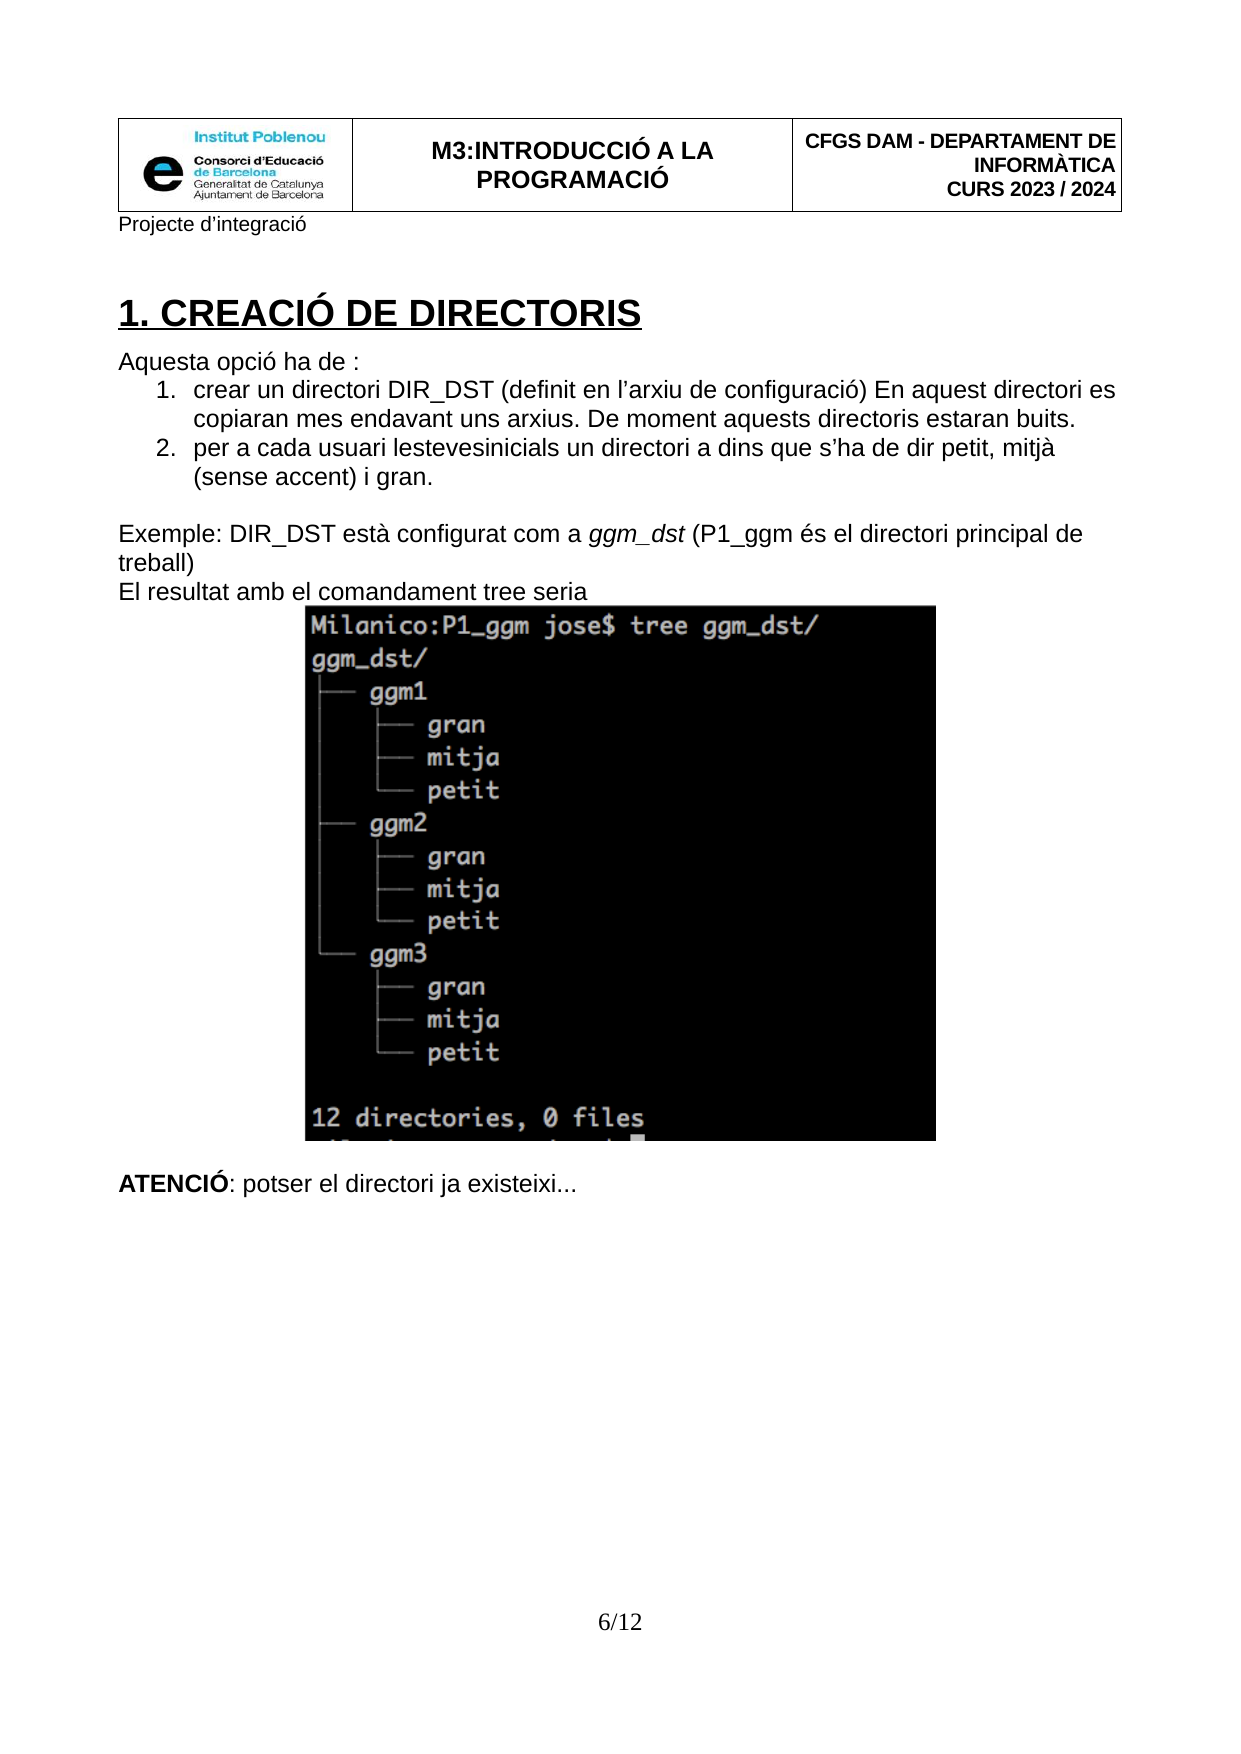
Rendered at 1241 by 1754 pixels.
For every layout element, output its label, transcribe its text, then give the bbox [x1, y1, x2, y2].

text Aquesta opció ha de : [118, 346, 1122, 375]
list crear un directori DIR_DST (definit en l’arxiu de configuració) En aquest directori es copiaran mes endavant uns arxius. De moment aquests directoris estaran buits. [156, 375, 1122, 433]
text El resultat amb el comandament tree seria [118, 576, 1122, 605]
subtitle 1. CREACIÓ DE DIRECTORIS [118, 290, 1122, 334]
text ATENCIÓ: potser el directori ja existeixi... [118, 1169, 1122, 1198]
list per a cada usuari lestevesinicials un directori a dins que s’ha de dir petit, mitjà (sense accent) i gran. [156, 433, 1122, 490]
text Exemple: DIR_DST està configurat com a ggm_dst (P1_ggm és el directori principal de treball) [118, 519, 1122, 576]
picture [304, 605, 936, 1141]
picture [140, 125, 331, 206]
